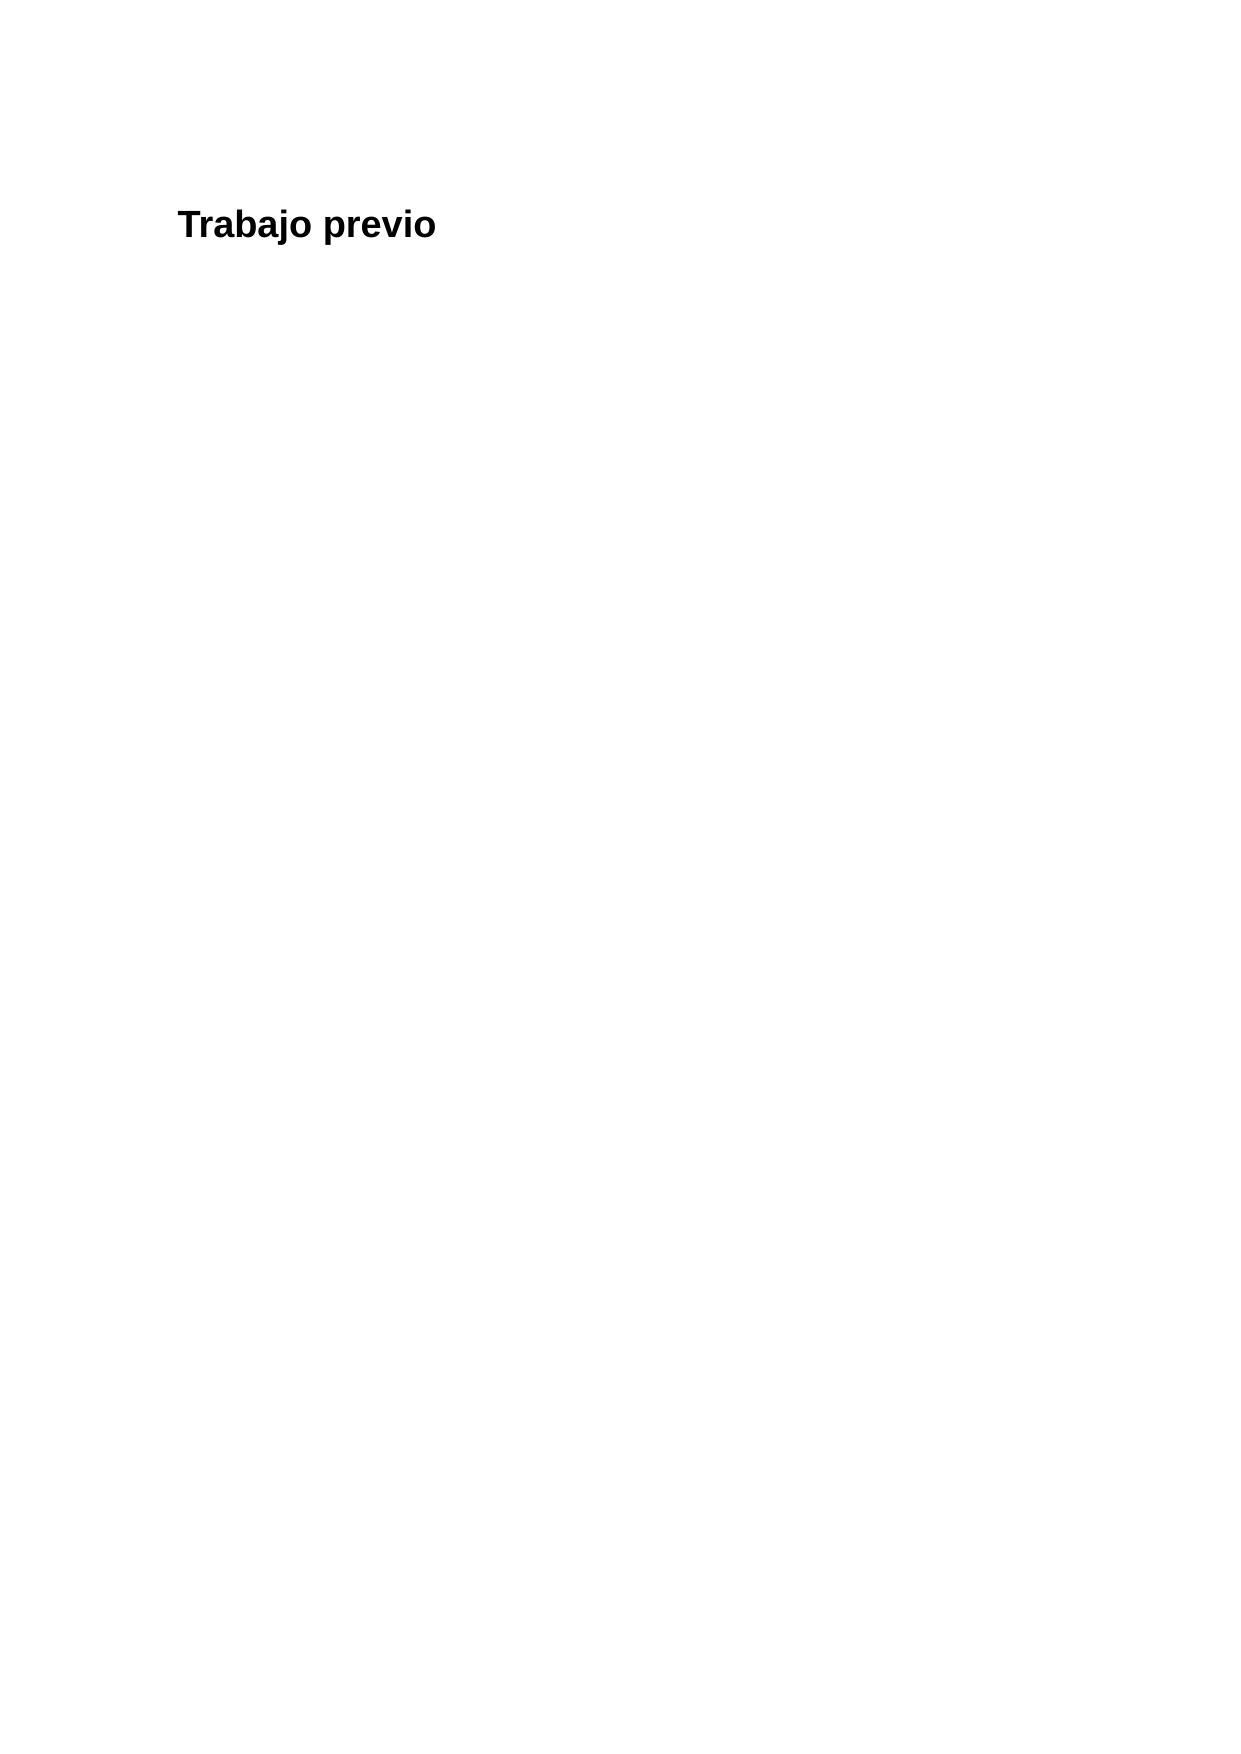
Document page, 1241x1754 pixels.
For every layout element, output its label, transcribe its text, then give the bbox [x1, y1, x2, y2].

subtitle Trabajo previo [177, 202, 1063, 246]
